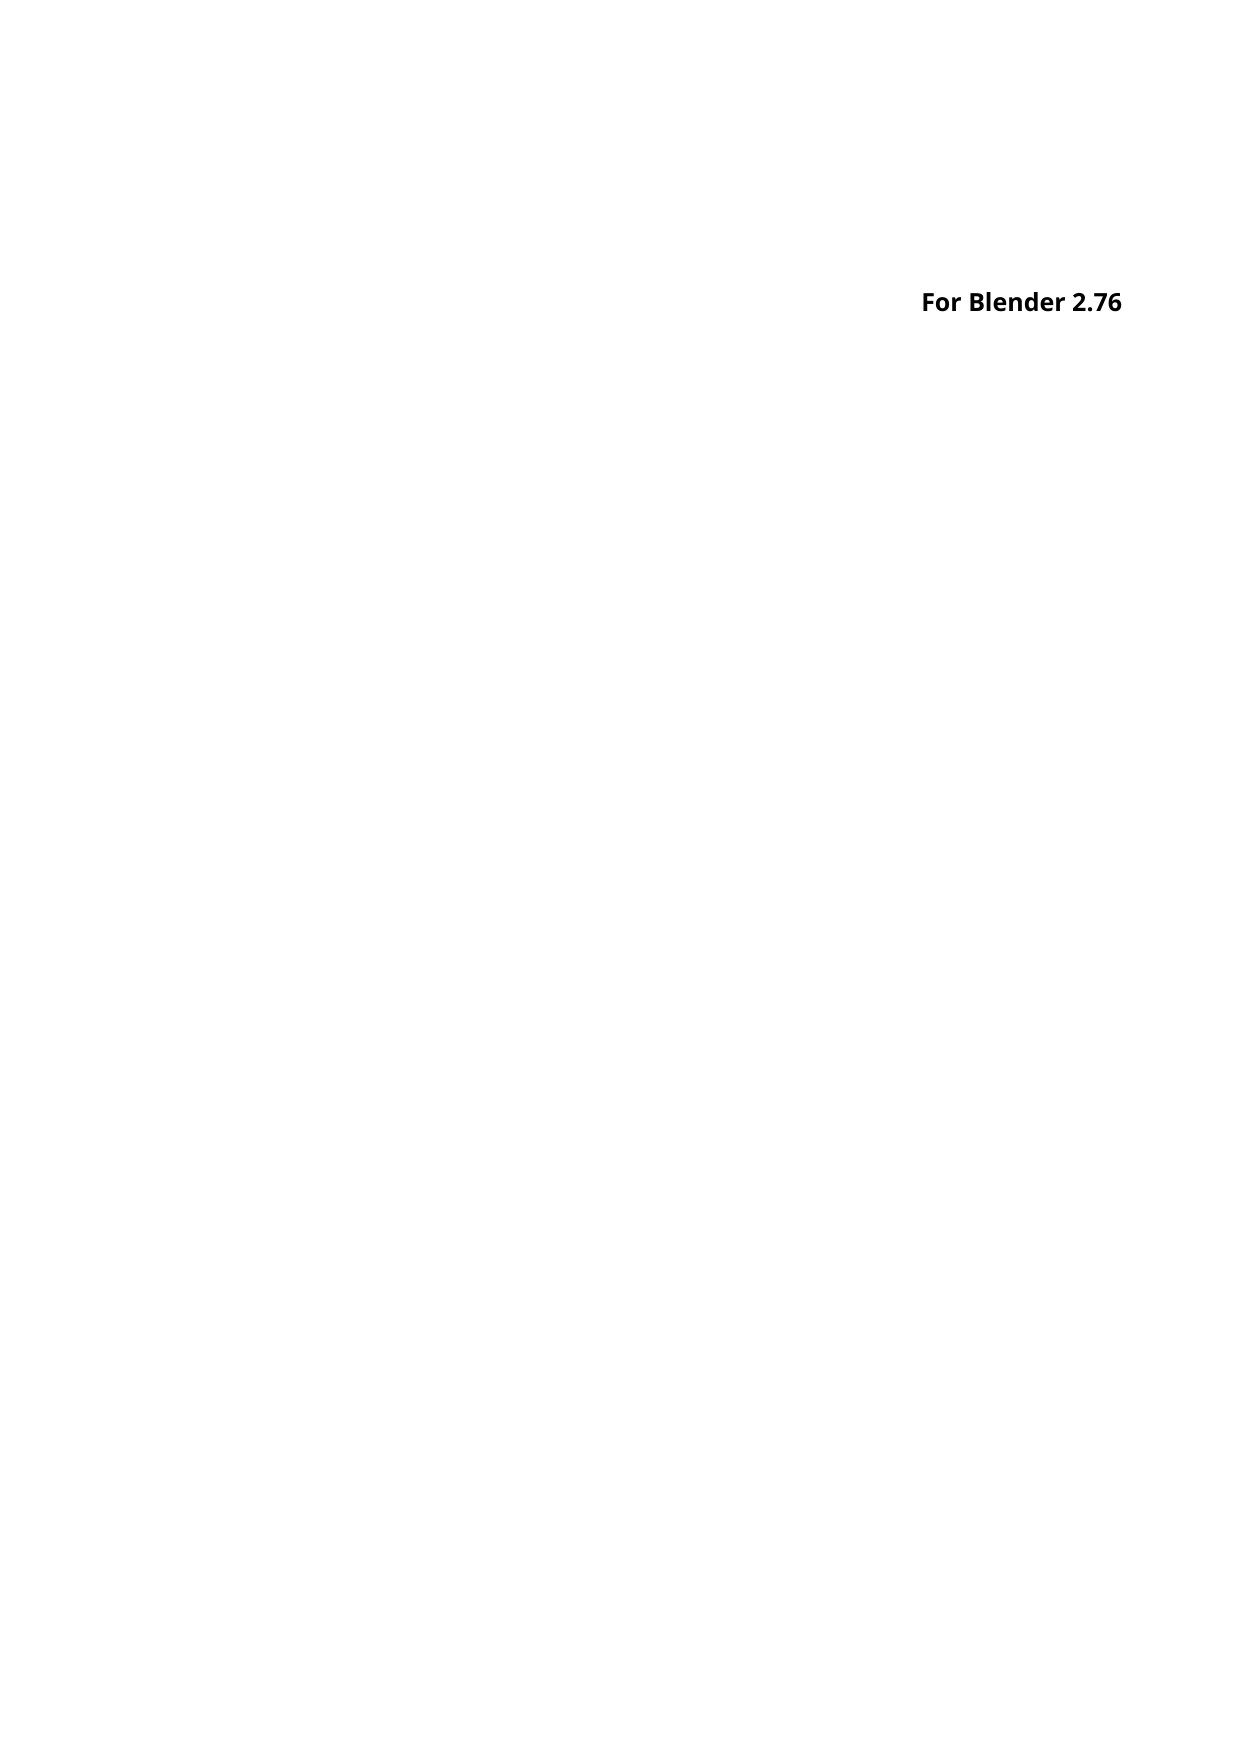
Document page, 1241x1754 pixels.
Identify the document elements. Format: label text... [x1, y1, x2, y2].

text For Blender 2.76 [118, 284, 1122, 318]
